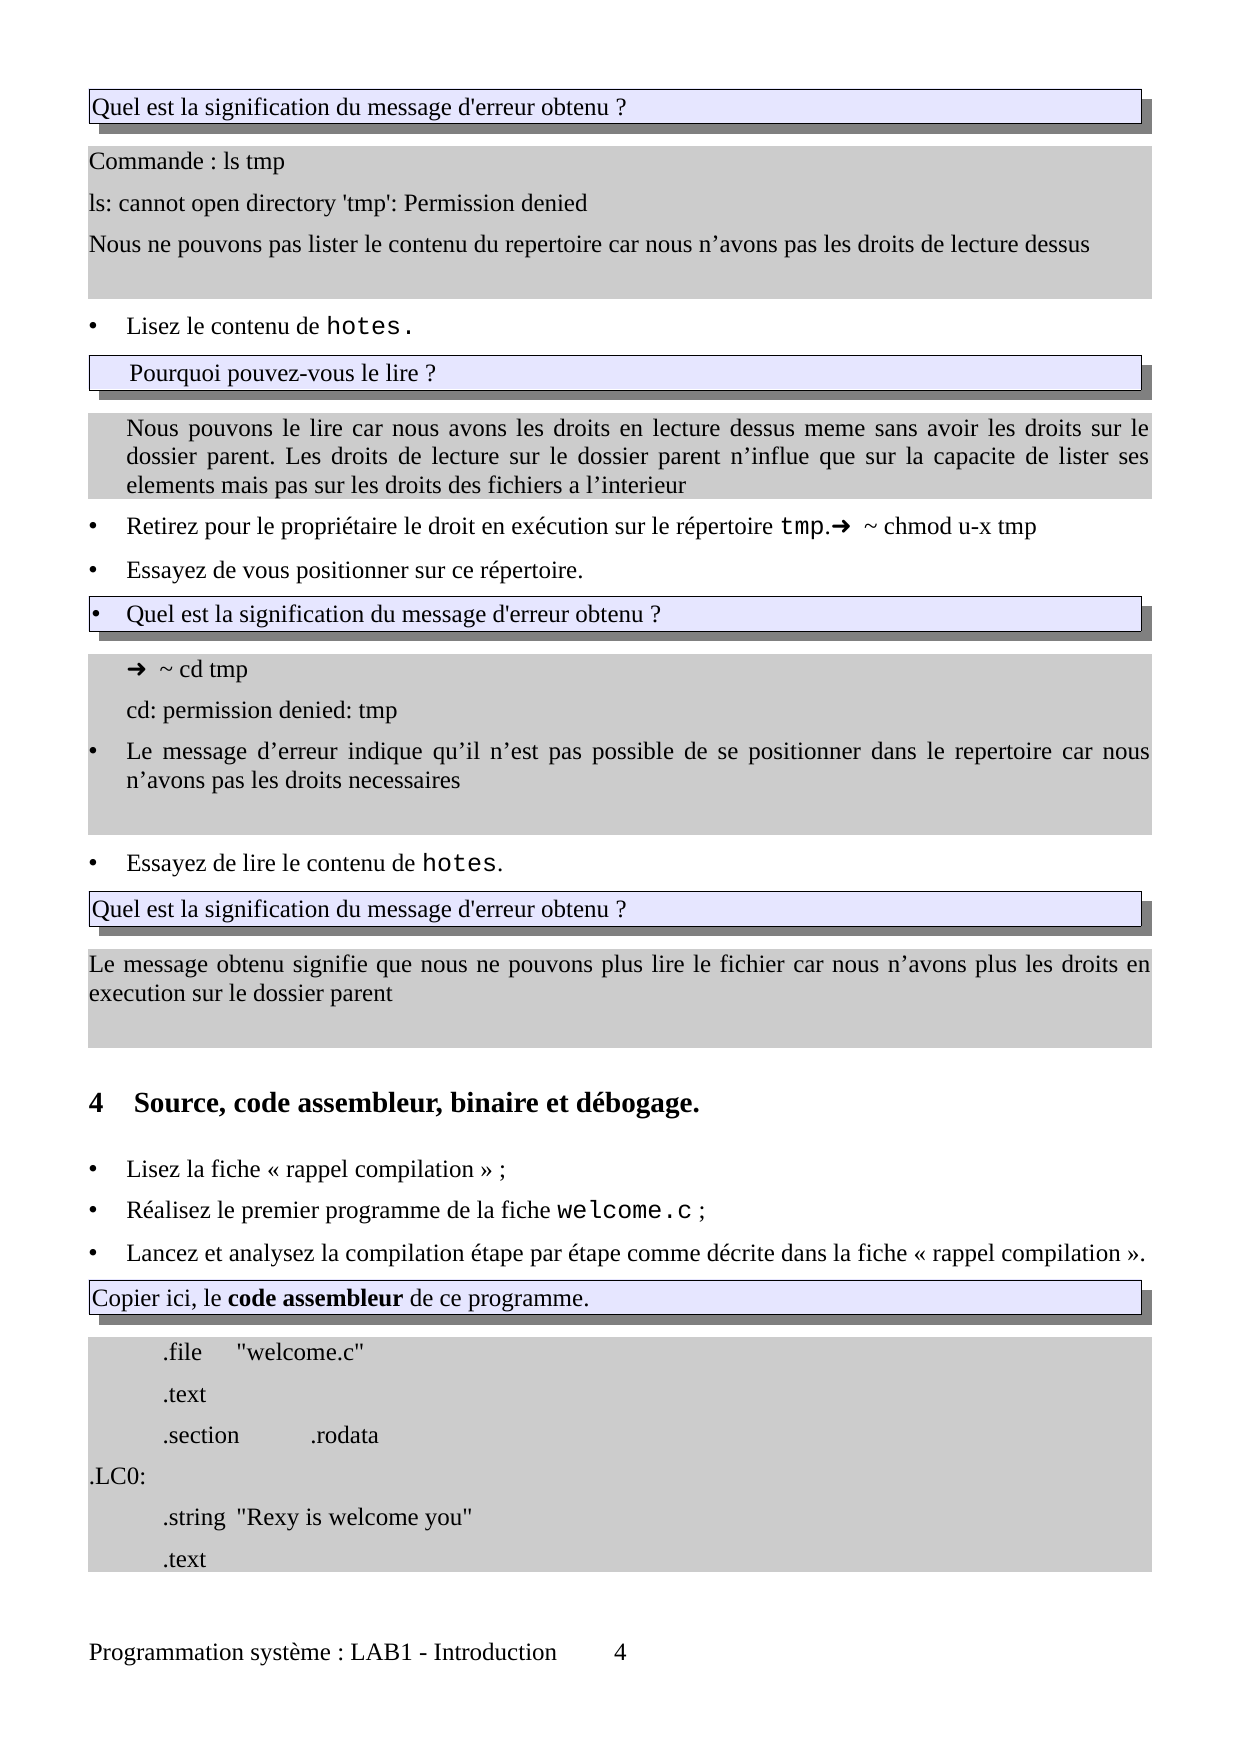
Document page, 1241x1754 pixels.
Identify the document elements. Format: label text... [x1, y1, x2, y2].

list Pourquoi pouvez-vous le lire ? [90, 356, 1141, 389]
text .text [88, 1379, 1152, 1407]
subtitle Source, code assembleur, binaire et débogage. [88, 1085, 1152, 1119]
text ls: cannot open directory 'tmp': Permission denied [88, 188, 1152, 216]
list Le message d’erreur indique qu’il n’est pas possible de se positionner dans le repertoire car nous n’avons pas les droits necessaires [88, 736, 1152, 794]
text Commande : ls tmp [88, 146, 1152, 175]
list Retirez pour le propriétaire le droit en exécution sur le répertoire tmp.➜ ~ chmod u-x tmp [88, 511, 1152, 542]
text Quel est la signification du message d'erreur obtenu ? [90, 90, 1141, 123]
text .string "Rexy is welcome you" [88, 1502, 1152, 1531]
text Copier ici, le code assembleur de ce programme. [90, 1281, 1141, 1314]
list Quel est la signification du message d'erreur obtenu ? [90, 597, 1141, 631]
text Le message obtenu signifie que nous ne pouvons plus lire le fichier car nous n’avons plus les droits en execution sur le dossier parent [88, 949, 1152, 1006]
text Nous ne pouvons pas lister le contenu du repertoire car nous n’avons pas les droits de lecture dessus [88, 229, 1152, 258]
list cd: permission denied: tmp [88, 695, 1152, 724]
list Nous pouvons le lire car nous avons les droits en lecture dessus meme sans avoir les droits sur le dossier parent. Les droits de lecture sur le dossier parent n’influe que sur la capacite de lister ses elements mais pas sur les droits des fichiers a l’interieur [88, 413, 1152, 499]
text Quel est la signification du message d'erreur obtenu ? [90, 892, 1141, 926]
list Lancez et analysez la compilation étape par étape comme décrite dans la fiche « rappel compilation ». [88, 1238, 1152, 1267]
list Essayez de lire le contenu de hotes. [88, 848, 1152, 878]
text .LC0: [88, 1461, 1152, 1490]
list Réalisez le premier programme de la fiche welcome.c ; [88, 1195, 1152, 1226]
list Essayez de vous positionner sur ce répertoire. [88, 555, 1152, 583]
list ➜ ~ cd tmp [88, 654, 1152, 683]
text .file "welcome.c" [88, 1337, 1152, 1366]
text .text [88, 1544, 1152, 1572]
text .section .rodata [88, 1420, 1152, 1449]
list Lisez le contenu de hotes. [88, 311, 1152, 342]
list Lisez la fiche « rappel compilation » ; [88, 1154, 1152, 1182]
